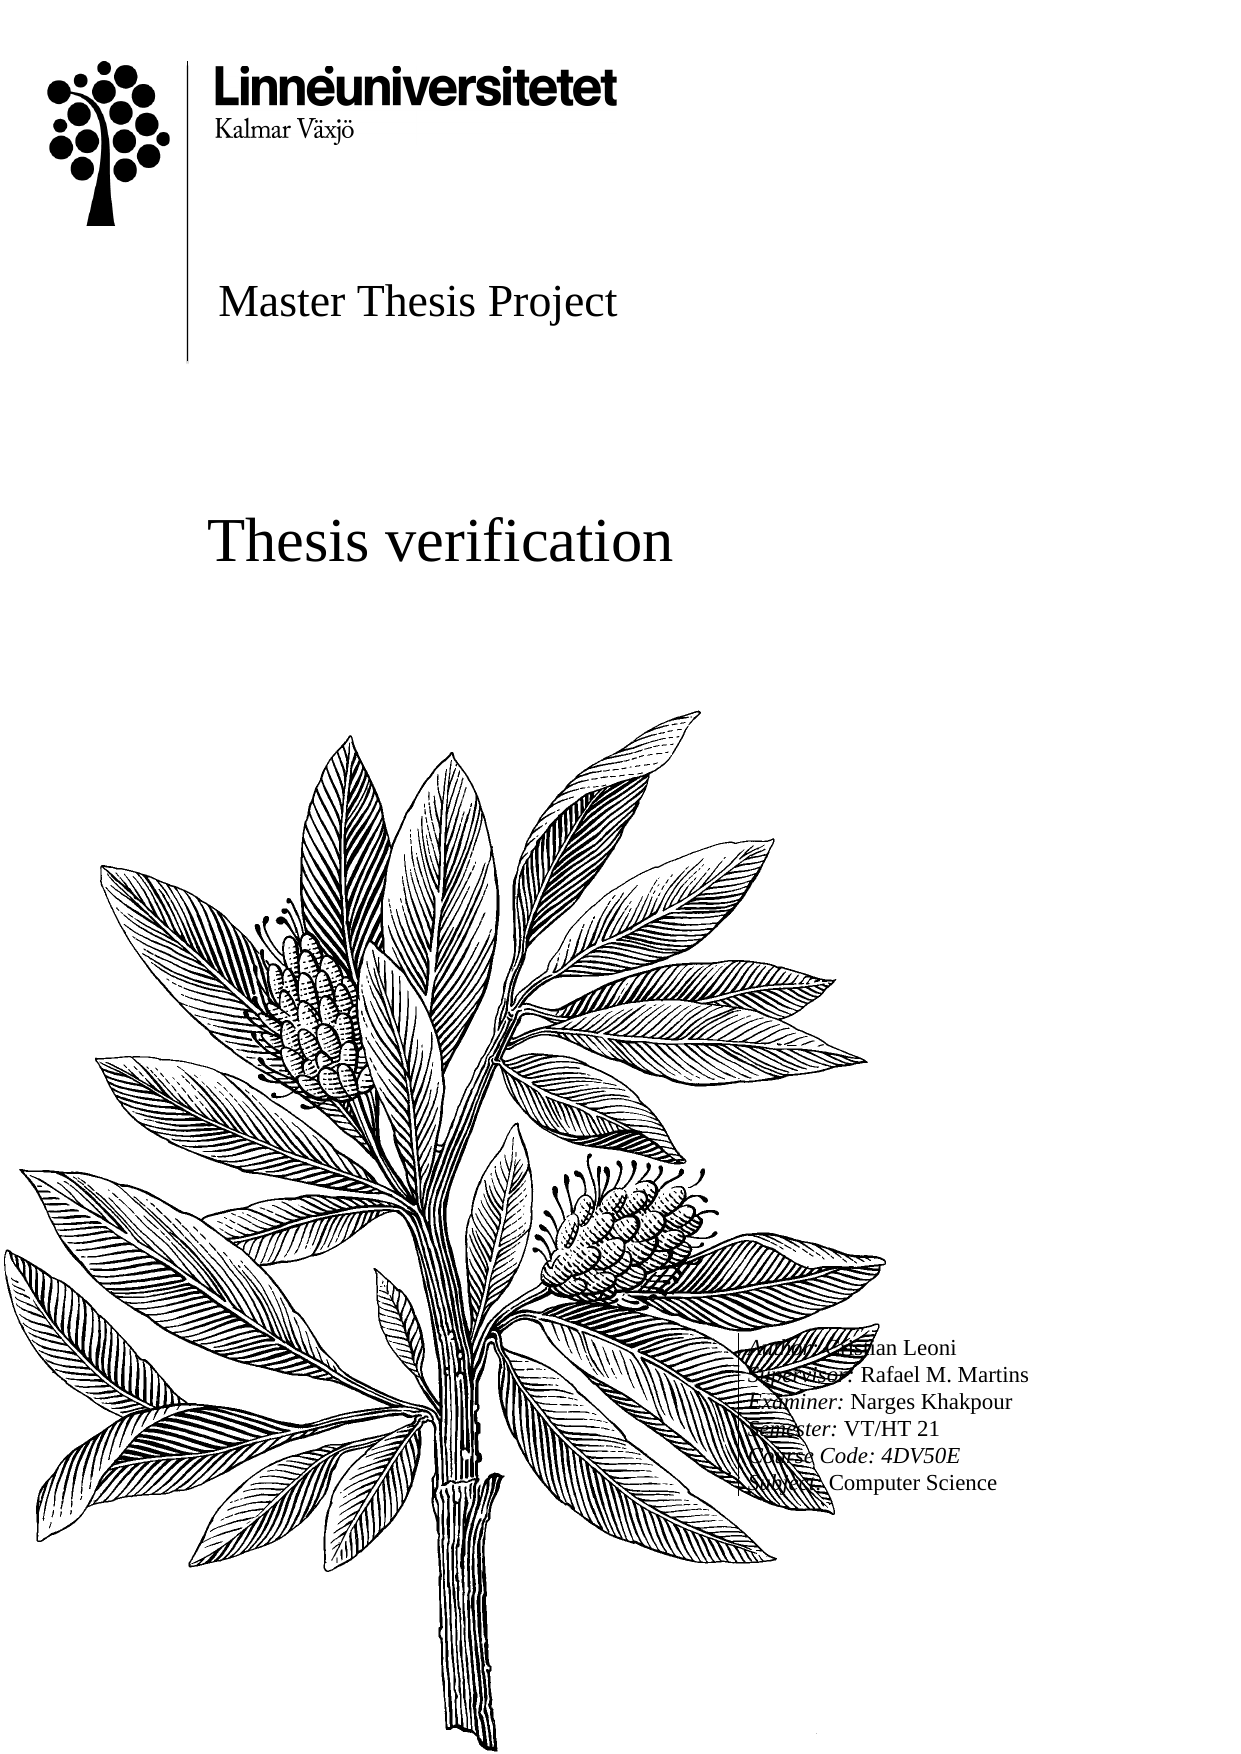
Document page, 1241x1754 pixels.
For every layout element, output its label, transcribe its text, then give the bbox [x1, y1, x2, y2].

text Examiner: Narges Khakpour [889, 1387, 1033, 1414]
text Supervisor: Rafael M. Martins [889, 1360, 1033, 1387]
text Course Code: 4DV50E [889, 1441, 1033, 1468]
text Thesis verification [207, 503, 1033, 575]
text Subject: Computer Science [889, 1468, 1033, 1496]
text Semester: VT/HT 21 [889, 1414, 1033, 1441]
table_header Master Thesis Project [207, 274, 1010, 503]
text Author: Cristian Leoni [889, 1333, 1033, 1360]
